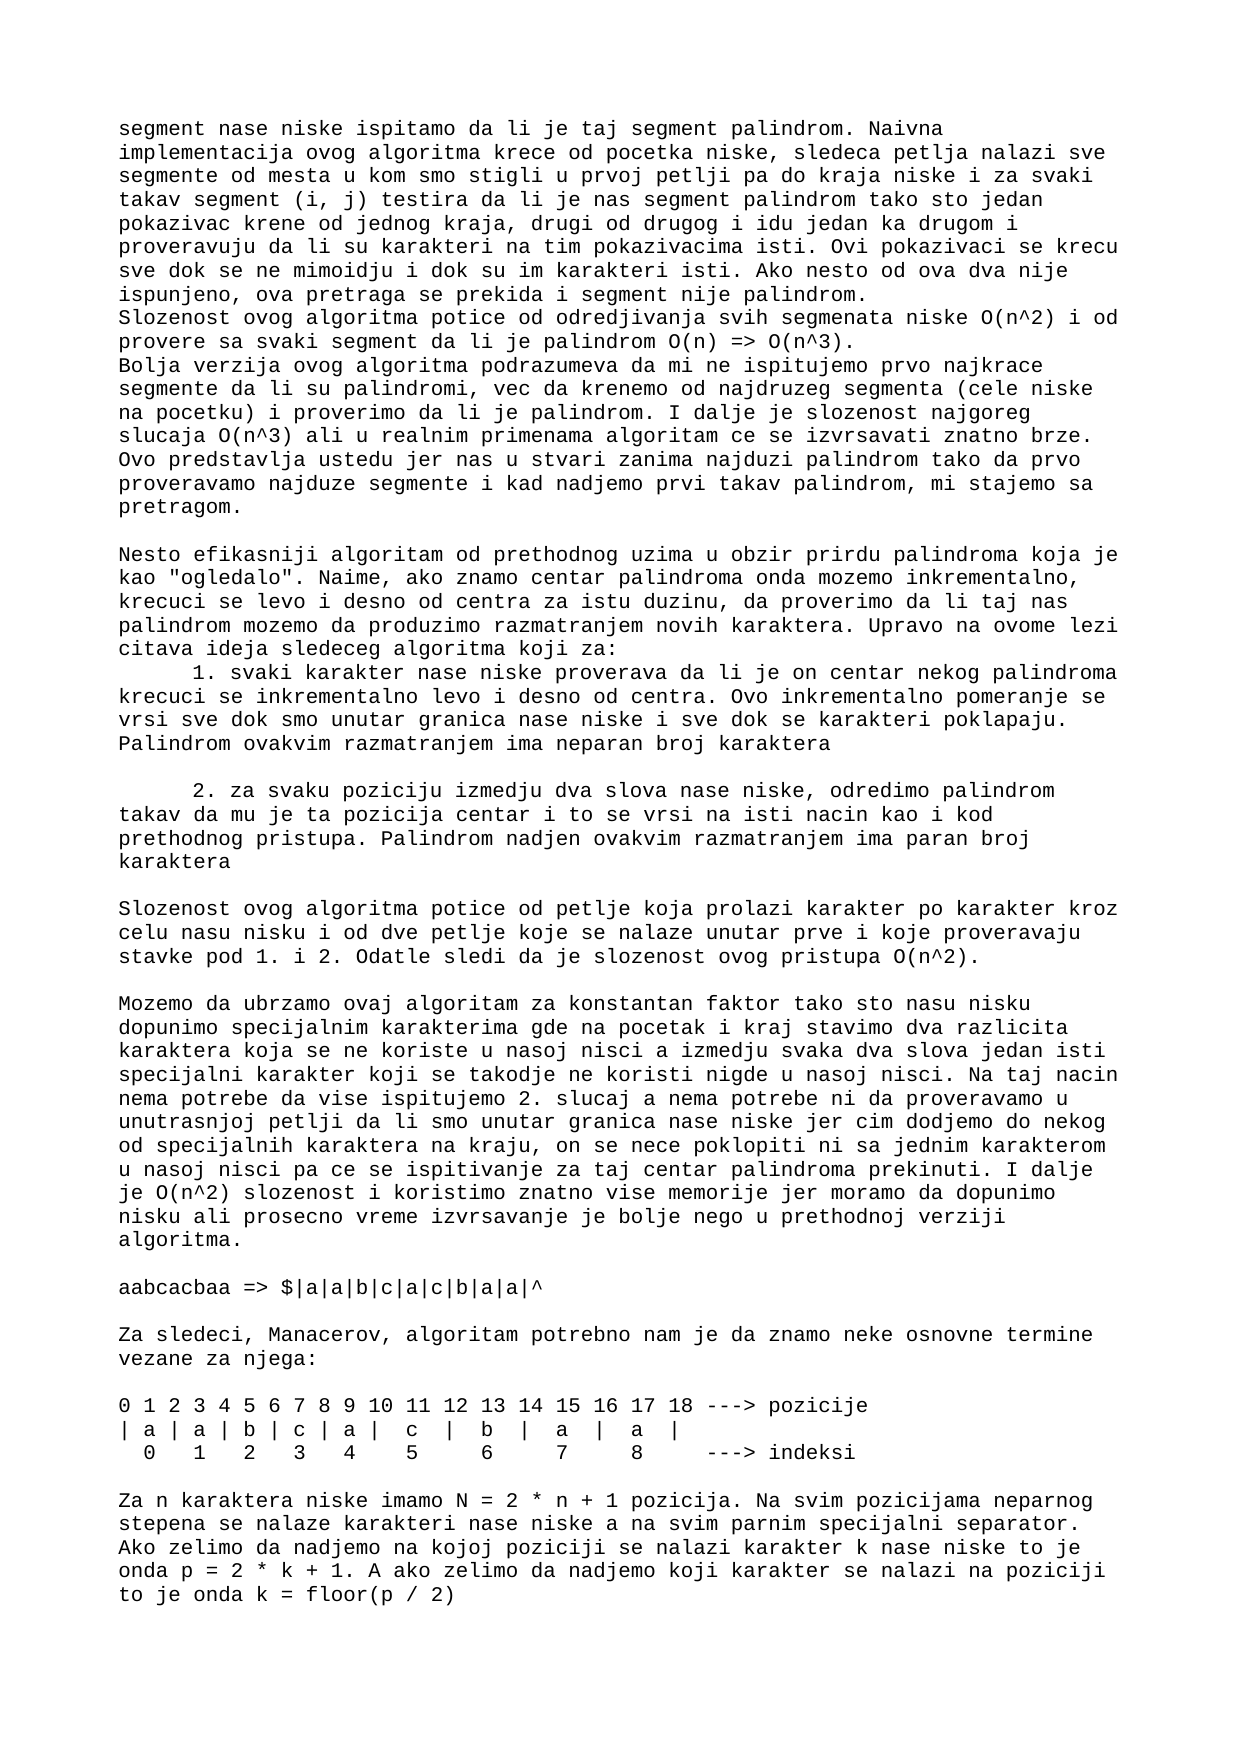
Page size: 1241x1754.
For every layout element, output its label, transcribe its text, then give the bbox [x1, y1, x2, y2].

text Za n karaktera niske imamo N = 2 * n + 1 pozicija. Na svim pozicijama neparnog stepena se nalaze karakteri nase niske a na svim parnim specijalni separator. Ako zelimo da nadjemo na kojoj poziciji se nalazi karakter k nase niske to je onda p = 2 * k + 1. A ako zelimo da nadjemo koji karakter se nalazi na poziciji to je onda k = floor(p / 2) [118, 1489, 1122, 1608]
text Slozenost ovog algoritma potice od odredjivanja svih segmenata niske O(n^2) i od provere sa svaki segment da li je palindrom O(n) => O(n^3). [118, 307, 1122, 354]
text segment nase niske ispitamo da li je taj segment palindrom. Naivna implementacija ovog algoritma krece od pocetka niske, sledeca petlja nalazi sve segmente od mesta u kom smo stigli u prvoj petlji pa do kraja niske i za svaki takav segment (i, j) testira da li je nas segment palindrom tako sto jedan pokazivac krene od jednog kraja, drugi od drugog i idu jedan ka drugom i proveravuju da li su karakteri na tim pokazivacima isti. Ovi pokazivaci se krecu sve dok se ne mimoidju i dok su im karakteri isti. Ako nesto od ova dva nije ispunjeno, ova pretraga se prekida i segment nije palindrom. [118, 118, 1122, 307]
text Nesto efikasniji algoritam od prethodnog uzima u obzir prirdu palindroma koja je kao "ogledalo". Naime, ako znamo centar palindroma onda mozemo inkrementalno, krecuci se levo i desno od centra za istu duzinu, da proverimo da li taj nas palindrom mozemo da produzimo razmatranjem novih karaktera. Upravo na ovome lezi citava ideja sledeceg algoritma koji za: [118, 544, 1122, 662]
text 2. za svaku poziciju izmedju dva slova nase niske, odredimo palindrom takav da mu je ta pozicija centar i to se vrsi na isti nacin kao i kod prethodnog pristupa. Palindrom nadjen ovakvim razmatranjem ima paran broj karaktera [118, 780, 1122, 875]
text 1. svaki karakter nase niske proverava da li je on centar nekog palindroma krecuci se inkrementalno levo i desno od centra. Ovo inkrementalno pomeranje se vrsi sve dok smo unutar granica nase niske i sve dok se karakteri poklapaju. Palindrom ovakvim razmatranjem ima neparan broj karaktera [118, 662, 1122, 757]
text Slozenost ovog algoritma potice od petlje koja prolazi karakter po karakter kroz celu nasu nisku i od dve petlje koje se nalaze unutar prve i koje proveravaju stavke pod 1. i 2. Odatle sledi da je slozenost ovog pristupa O(n^2). [118, 898, 1122, 969]
text Za sledeci, Manacerov, algoritam potrebno nam je da znamo neke osnovne termine vezane za njega: [118, 1324, 1122, 1371]
text 0 1 2 3 4 5 6 7 8 ---> indeksi [118, 1442, 1122, 1466]
text Mozemo da ubrzamo ovaj algoritam za konstantan faktor tako sto nasu nisku dopunimo specijalnim karakterima gde na pocetak i kraj stavimo dva razlicita karaktera koja se ne koriste u nasoj nisci a izmedju svaka dva slova jedan isti specijalni karakter koji se takodje ne koristi nigde u nasoj nisci. Na taj nacin nema potrebe da vise ispitujemo 2. slucaj a nema potrebe ni da proveravamo u unutrasnjoj petlji da li smo unutar granica nase niske jer cim dodjemo do nekog od specijalnih karaktera na kraju, on se nece poklopiti ni sa jednim karakterom u nasoj nisci pa ce se ispitivanje za taj centar palindroma prekinuti. I dalje je O(n^2) slozenost i koristimo znatno vise memorije jer moramo da dopunimo nisku ali prosecno vreme izvrsavanje je bolje nego u prethodnoj verziji algoritma. [118, 993, 1122, 1253]
text aabcacbaa => $|a|a|b|c|a|c|b|a|a|^ [118, 1277, 1122, 1300]
text | a | a | b | c | a | c | b | a | a | [118, 1419, 1122, 1442]
text Bolja verzija ovog algoritma podrazumeva da mi ne ispitujemo prvo najkrace segmente da li su palindromi, vec da krenemo od najdruzeg segmenta (cele niske na pocetku) i proverimo da li je palindrom. I dalje je slozenost najgoreg slucaja O(n^3) ali u realnim primenama algoritam ce se izvrsavati znatno brze. Ovo predstavlja ustedu jer nas u stvari zanima najduzi palindrom tako da prvo proveravamo najduze segmente i kad nadjemo prvi takav palindrom, mi stajemo sa pretragom. [118, 354, 1122, 520]
text 0 1 2 3 4 5 6 7 8 9 10 11 12 13 14 15 16 17 18 ---> pozicije [118, 1395, 1122, 1419]
